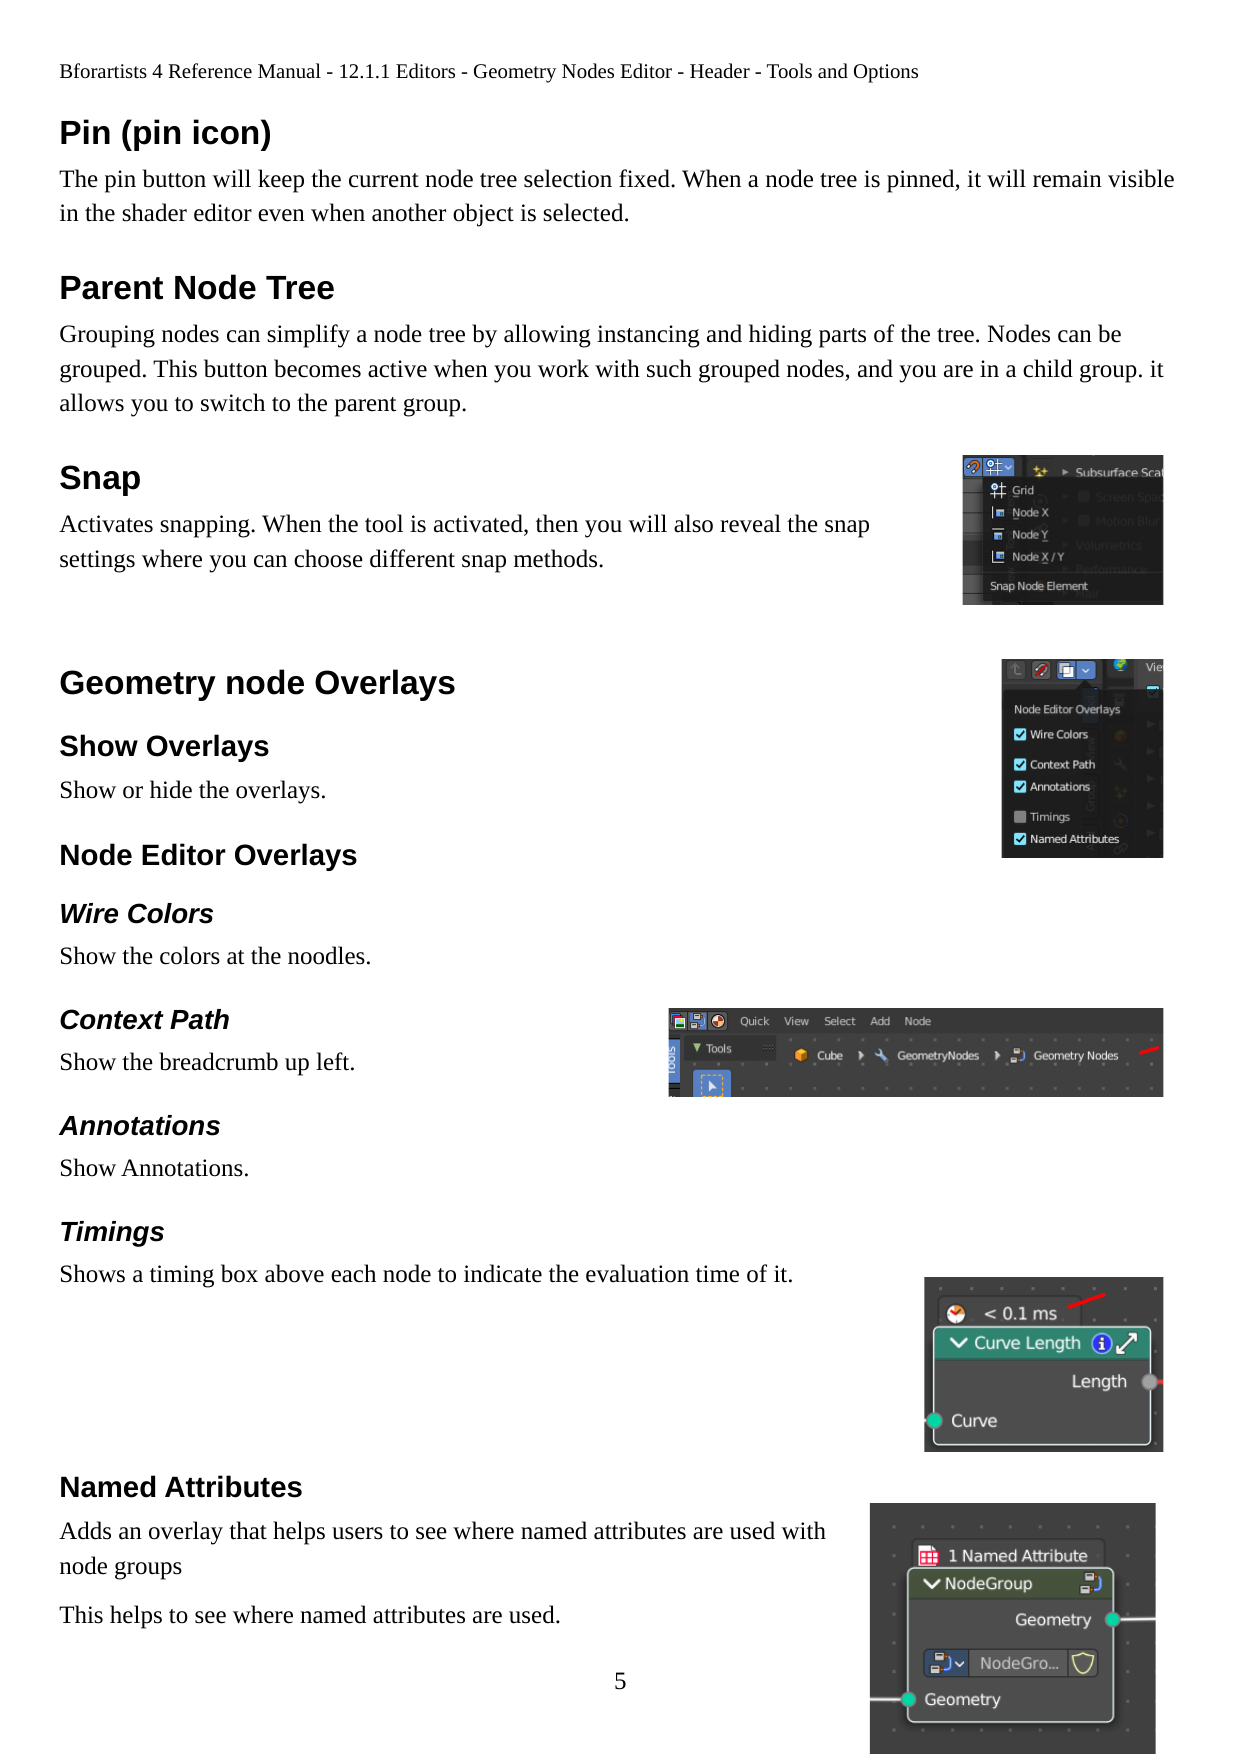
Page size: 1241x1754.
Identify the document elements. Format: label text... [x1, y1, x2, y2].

text Show the breadcrumb up left. [59, 1047, 668, 1076]
subtitle Show Overlays [59, 728, 1001, 762]
picture [869, 1503, 1156, 1754]
subtitle Node Editor Overlays [59, 838, 1181, 872]
picture [1001, 659, 1164, 858]
text The pin button will keep the current node tree selection fixed. When a node tree is pinned, it will remain visible in the shader editor even when another object is selected. [59, 164, 1181, 227]
text Grouping nodes can simplify a node tree by allowing instancing and hiding parts of the tree. Nodes can be grouped. This button becomes active when you work with such grouped nodes, and you are in a child group. it allows you to switch to the parent group. [59, 319, 1181, 417]
text Shows a timing box above each node to indicate the evaluation time of it. [59, 1259, 1181, 1288]
subtitle Context Path [59, 1003, 1181, 1035]
picture [924, 1277, 1164, 1452]
subtitle Annotations [59, 1109, 1181, 1141]
subtitle Wire Colors [59, 897, 1181, 929]
text Activates snapping. When the tool is activated, then you will also reveal the snap settings where you can choose different snap methods. [59, 509, 962, 572]
subtitle Geometry node Overlays [59, 663, 1001, 701]
subtitle Named Attributes [59, 1470, 1181, 1504]
subtitle [1164, 728, 1181, 762]
subtitle [1164, 663, 1181, 701]
subtitle Pin (pin icon) [59, 113, 1181, 151]
text Show the colors at the noodles. [59, 941, 1181, 970]
text Show or hide the overlays. [59, 775, 1001, 803]
text Show Annotations. [59, 1153, 1181, 1182]
text This helps to see where named attributes are used. [59, 1600, 869, 1629]
subtitle Snap [59, 458, 962, 497]
picture [962, 455, 1164, 605]
subtitle Timings [59, 1215, 1181, 1247]
subtitle [1164, 458, 1181, 497]
subtitle Parent Node Tree [59, 268, 1181, 307]
text Adds an overlay that helps users to see where named attributes are used with node groups [59, 1516, 869, 1579]
picture [668, 1008, 1164, 1097]
